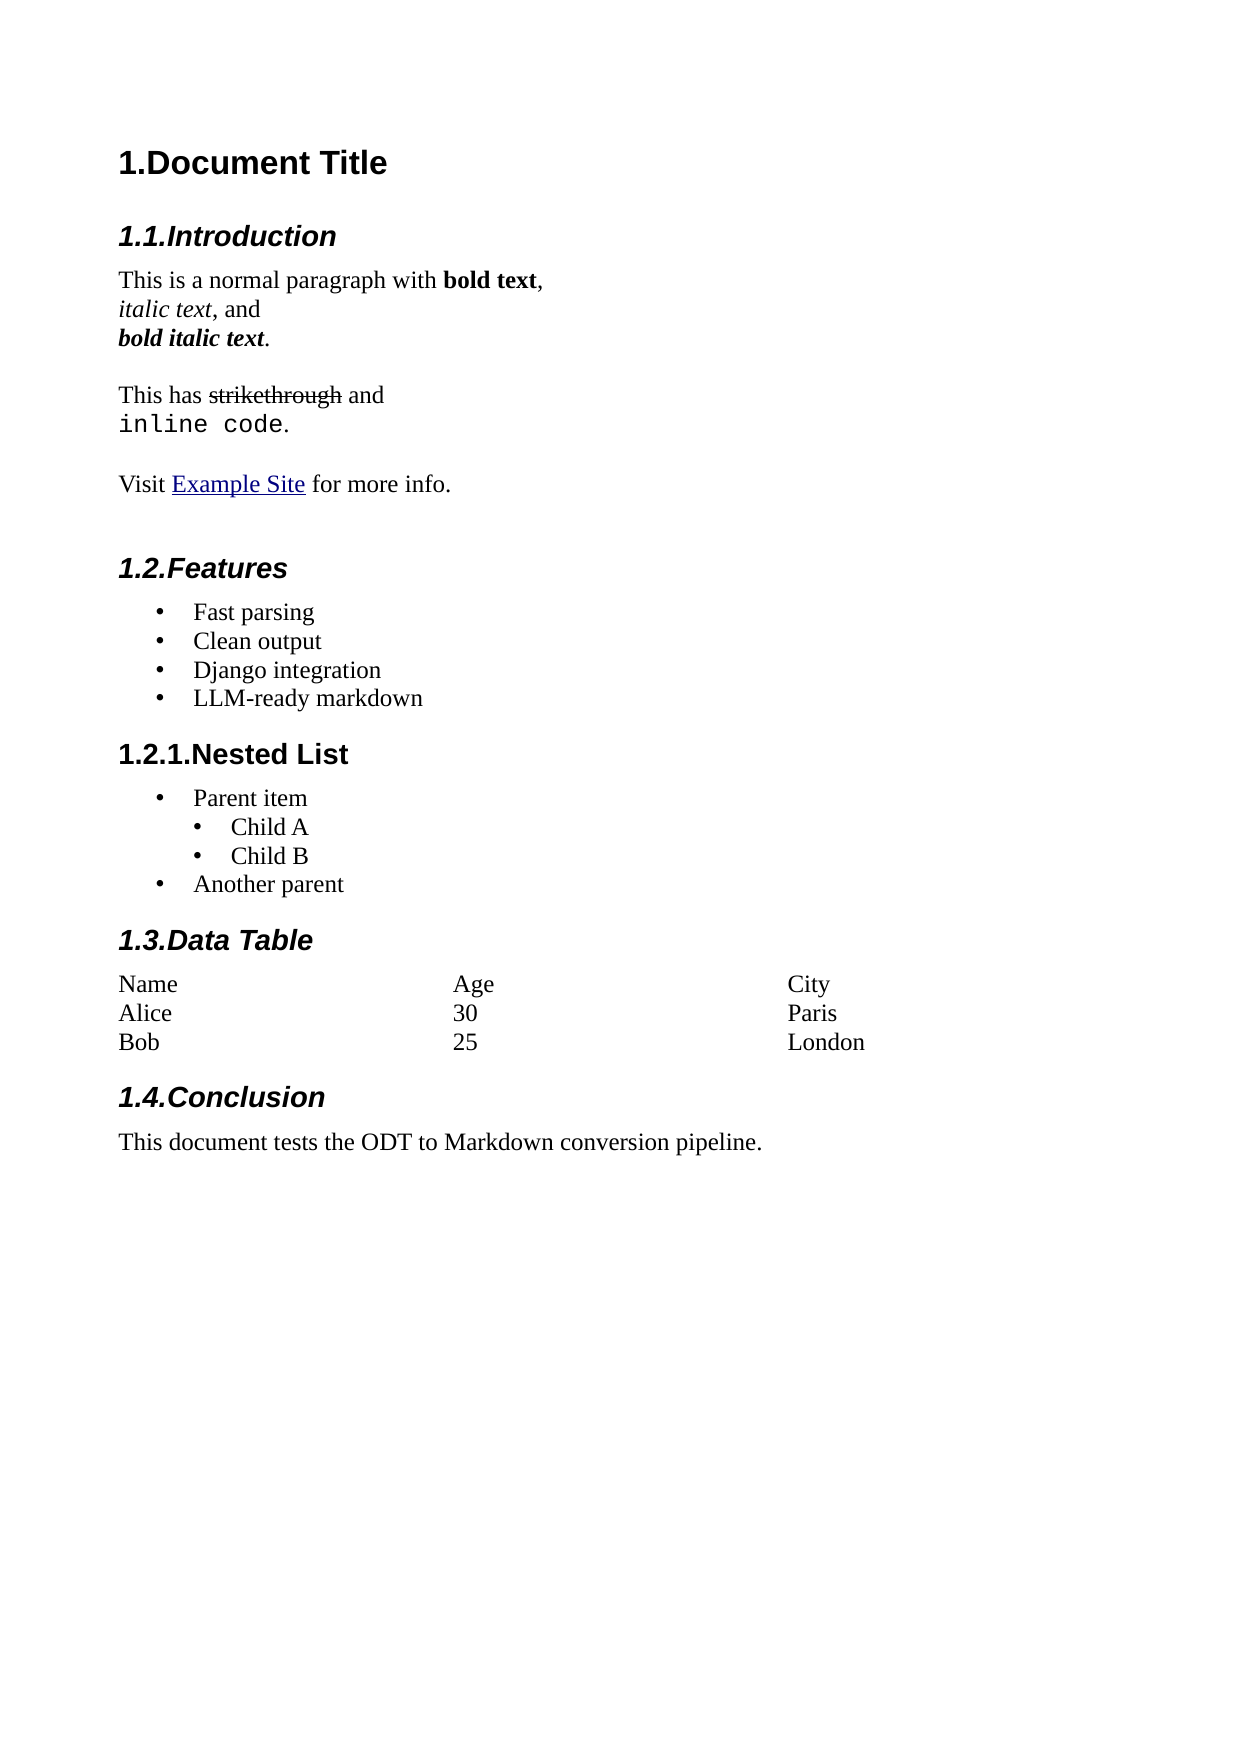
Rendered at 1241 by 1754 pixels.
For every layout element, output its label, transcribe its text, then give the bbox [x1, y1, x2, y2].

list Clean output [156, 494, 1122, 523]
table_cell London [787, 810, 1122, 839]
table_cell Paris [787, 781, 1122, 810]
table_cell Bob [118, 810, 453, 839]
text Visit Example Site for more info. [118, 379, 1122, 436]
table_header Age [453, 753, 787, 781]
list Another parent [156, 695, 1122, 724]
table_cell 30 [453, 781, 787, 810]
subtitle Data Table [118, 724, 1122, 753]
text This is a normal paragraph with bold text, italic text, and bold italic text. [118, 176, 1122, 291]
table_cell Alice [118, 781, 453, 810]
list Django integration [156, 523, 1122, 551]
list Fast parsing [156, 465, 1122, 494]
table_cell 25 [453, 810, 787, 839]
list Child B [193, 666, 1122, 695]
subtitle Features [118, 436, 1122, 465]
subtitle Conclusion [118, 839, 1122, 868]
table_header City [787, 753, 1122, 781]
list Parent item [156, 609, 1122, 638]
list LLM-ready markdown [156, 551, 1122, 580]
table_header Name [118, 753, 453, 781]
list Child A [193, 638, 1122, 666]
subtitle Document Title [118, 118, 1122, 147]
text This document tests the ODT to Markdown conversion pipeline. [118, 868, 1122, 896]
subtitle Nested List [118, 580, 1122, 609]
subtitle Introduction [118, 147, 1122, 176]
text This has strikethrough and inline code. [118, 291, 1122, 379]
